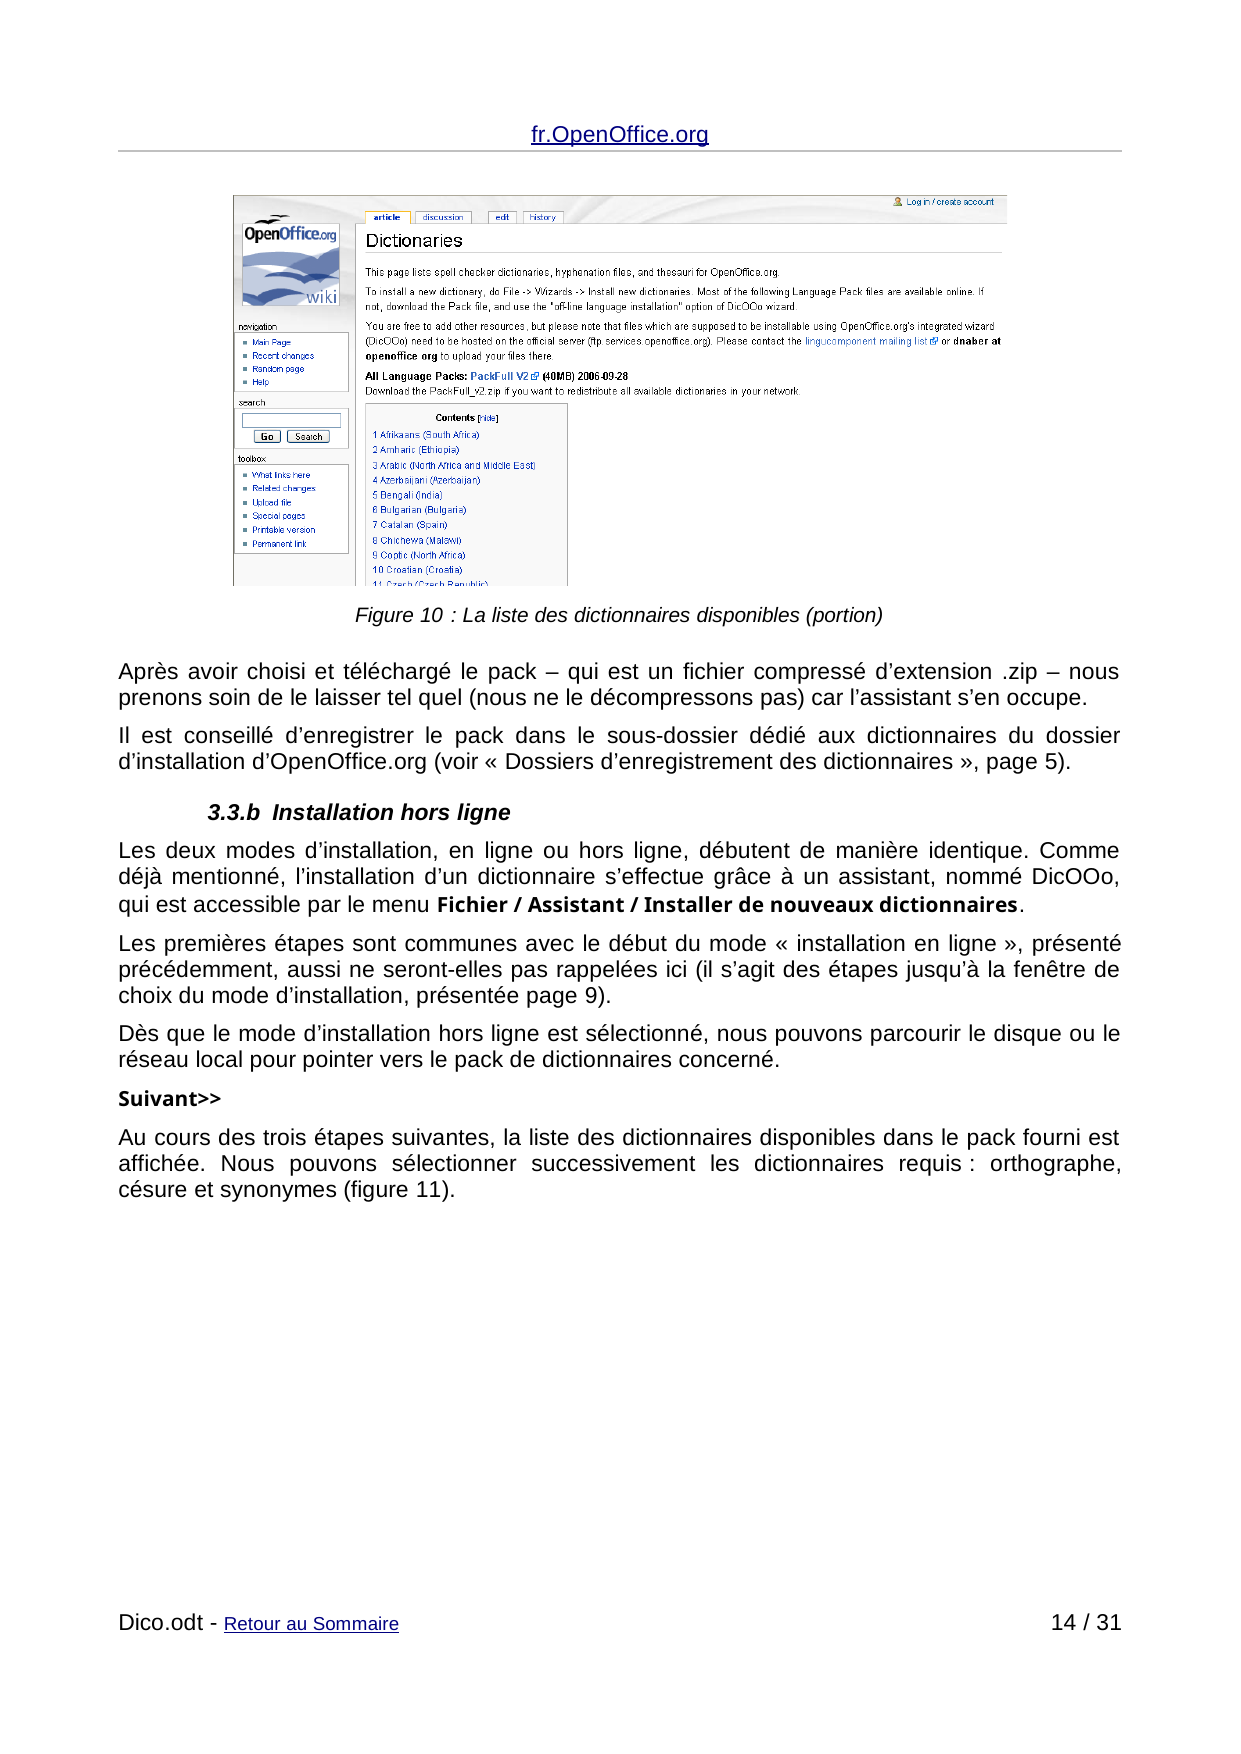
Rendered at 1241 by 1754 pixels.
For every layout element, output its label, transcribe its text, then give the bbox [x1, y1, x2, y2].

picture [233, 195, 1008, 586]
text Les premières étapes sont communes avec le début du mode « installation en ligne », présenté précédemment, aussi ne seront-elles pas rappelées ici (il s’agit des étapes jusqu’à la fenêtre de choix du mode d’installation, présentée page 9). [118, 930, 1122, 1008]
text Au cours des trois étapes suivantes, la liste des dictionnaires disponibles dans le pack fourni est affichée. Nous pouvons sélectionner successivement les dictionnaires requis : orthographe, césure et synonymes (figure 11). [118, 1124, 1122, 1202]
text Il est conseillé d’enregistrer le pack dans le sous-dossier dédié aux dictionnaires du dossier d’installation d’OpenOffice.org (voir « Dossiers d’enregistrement des dictionnaires », page 5). [118, 722, 1122, 774]
text Dès que le mode d’installation hors ligne est sélectionné, nous pouvons parcourir le disque ou le réseau local pour pointer vers le pack de dictionnaires concerné. [118, 1020, 1122, 1072]
subtitle Installation hors ligne [207, 799, 1122, 825]
text Après avoir choisi et téléchargé le pack – qui est un fichier compressé d’extension .zip – nous prenons soin de le laisser tel quel (nous ne le décompressons pas) car l’assistant s’en occupe. [118, 182, 1122, 710]
text Figure 10 : La liste des dictionnaires disponibles (portion) [233, 586, 1007, 627]
text Suivant>> [118, 1084, 1122, 1112]
text Les deux modes d’installation, en ligne ou hors ligne, débutent de manière identique. Comme déjà mentionné, l’installation d’un dictionnaire s’effectue grâce à un assistant, nommé DicOOo, qui est accessible par le menu Fichier / Assistant / Installer de nouveaux dictionnaires. [118, 838, 1122, 918]
